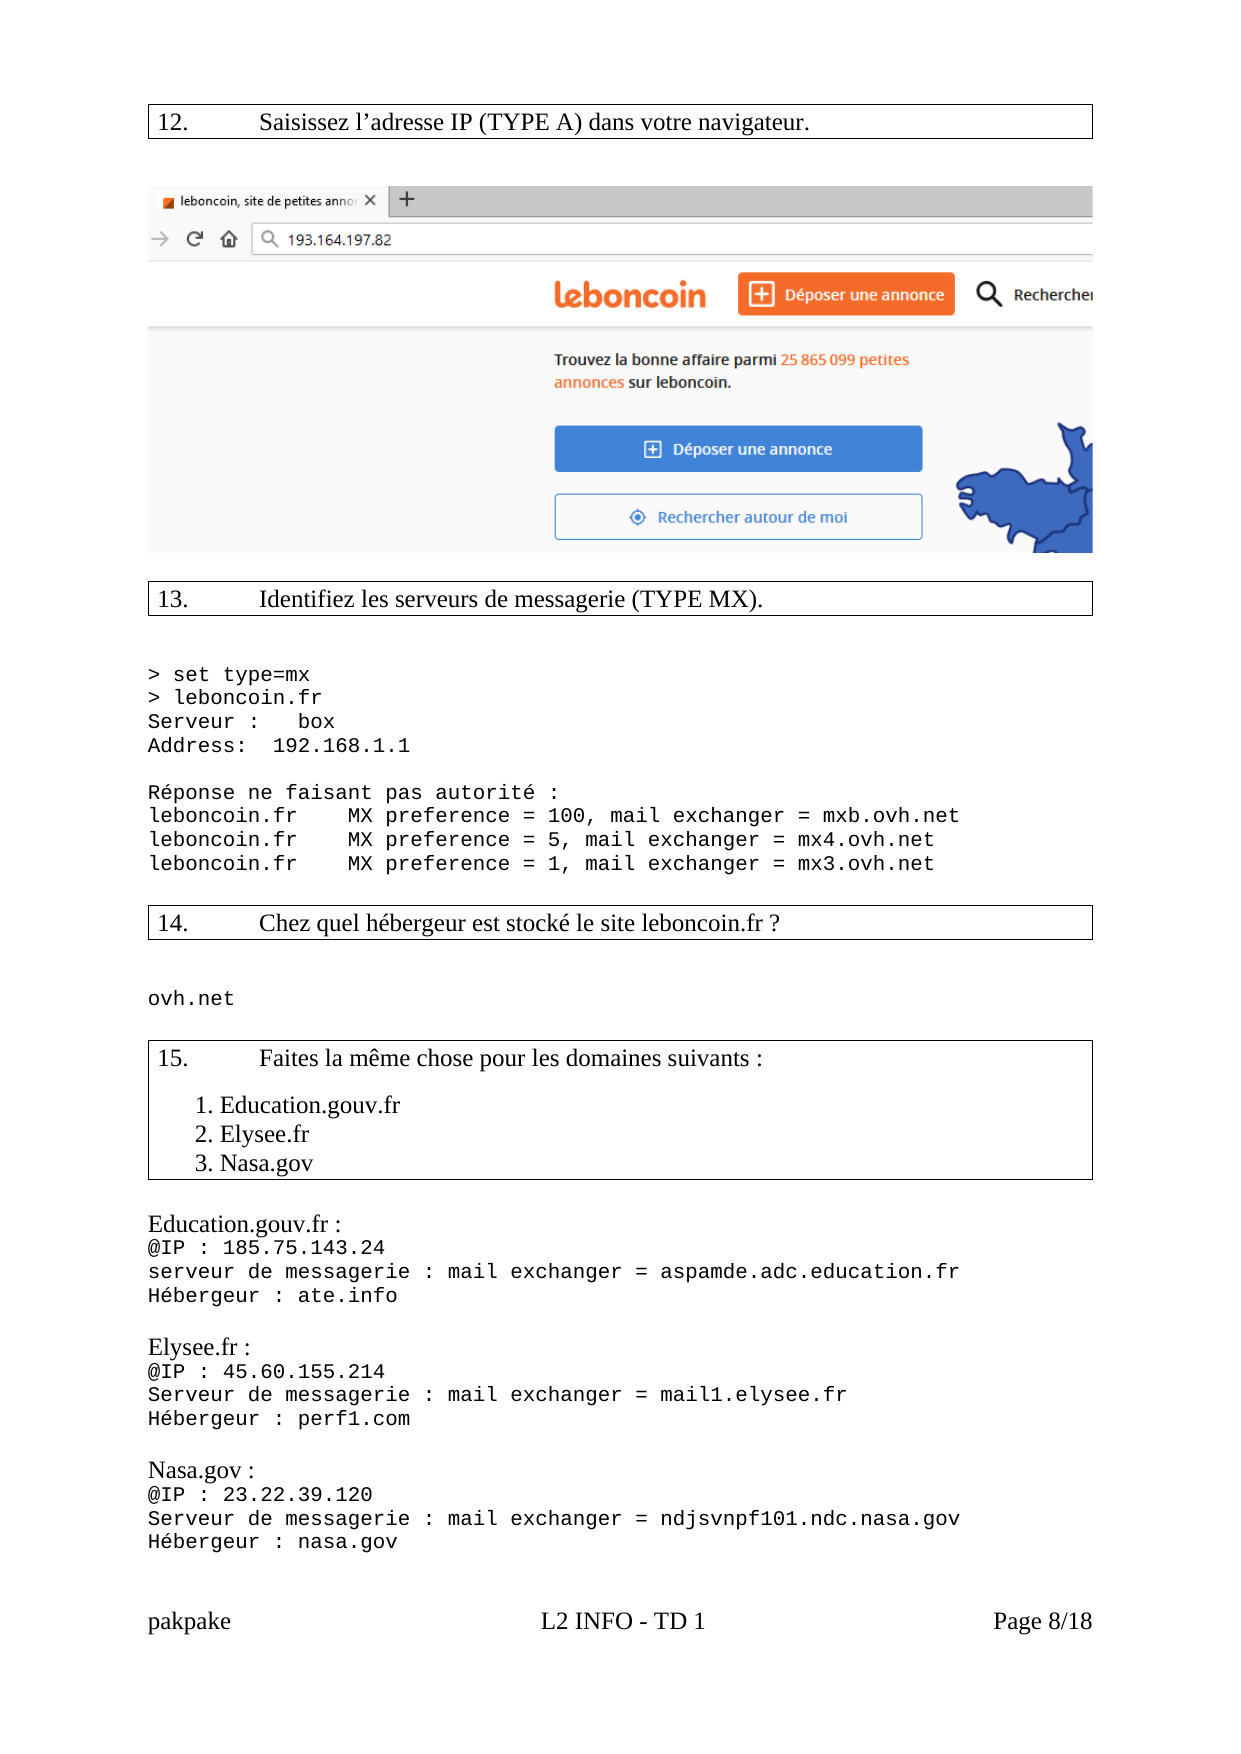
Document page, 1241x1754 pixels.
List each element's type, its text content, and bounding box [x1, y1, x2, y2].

text Elysee.fr : [148, 1332, 1093, 1361]
text Hébergeur : nasa.gov [148, 1531, 1093, 1555]
list Saisissez l’adresse IP (TYPE A) dans votre navigateur. [149, 105, 1092, 138]
text Hébergeur : ate.info [148, 1285, 1093, 1308]
text > leboncoin.fr [148, 687, 1093, 711]
text > set type=mx [148, 664, 1093, 687]
list Faites la même chose pour les domaines suivants : [149, 1041, 1092, 1072]
text Address: 192.168.1.1 [148, 734, 1093, 758]
text 1. Education.gouv.fr [149, 1087, 1092, 1116]
list Chez quel hébergeur est stocké le site leboncoin.fr ? [149, 906, 1092, 939]
text Serveur de messagerie : mail exchanger = ndjsvnpf101.ndc.nasa.gov [148, 1508, 1093, 1531]
text Serveur : box [148, 711, 1093, 734]
text 3. Nasa.gov [149, 1145, 1092, 1179]
text Serveur de messagerie : mail exchanger = mail1.elysee.fr [148, 1384, 1093, 1408]
list Identifiez les serveurs de messagerie (TYPE MX). [149, 582, 1092, 615]
text Nasa.gov : [148, 1455, 1093, 1484]
text leboncoin.fr MX preference = 5, mail exchanger = mx4.ovh.net [148, 829, 1093, 853]
text Education.gouv.fr : [148, 1209, 1093, 1237]
text leboncoin.fr MX preference = 100, mail exchanger = mxb.ovh.net [148, 806, 1093, 829]
text @IP : 185.75.143.24 [148, 1237, 1093, 1261]
text 2. Elysee.fr [149, 1116, 1092, 1145]
text Hébergeur : perf1.com [148, 1408, 1093, 1432]
picture [147, 186, 1093, 553]
text @IP : 23.22.39.120 [148, 1484, 1093, 1508]
text serveur de messagerie : mail exchanger = aspamde.adc.education.fr [148, 1261, 1093, 1285]
text ovh.net [148, 988, 1093, 1011]
text @IP : 45.60.155.214 [148, 1361, 1093, 1384]
text leboncoin.fr MX preference = 1, mail exchanger = mx3.ovh.net [148, 853, 1093, 876]
text Réponse ne faisant pas autorité : [148, 782, 1093, 806]
